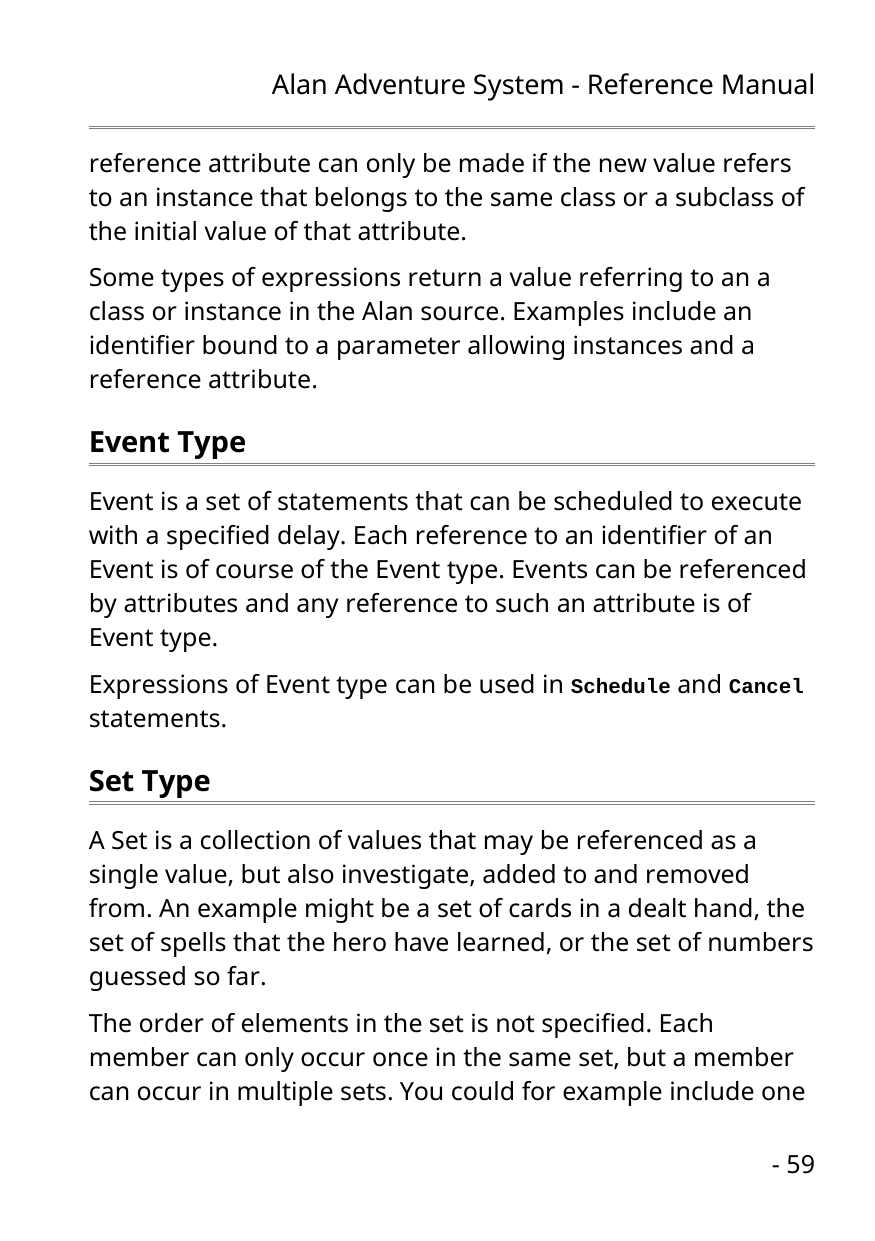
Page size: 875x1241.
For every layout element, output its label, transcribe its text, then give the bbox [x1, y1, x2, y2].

subtitle Set Type [88, 760, 815, 804]
text Some types of ex­pressions return a value referring to an a class or instance in the Alan source. Examples include an identifier bound to a parameter allowing instances and a reference attribute. [88, 260, 815, 396]
text reference attribute can only be made if the new value refers to an instance that belongs to the same class or a subclass of the initial value of that attribute. [88, 146, 815, 247]
text Event is a set of statements that can be scheduled to execute with a specified delay. Each reference to an identifier of an Event is of course of the Event type. Events can be referenced by attributes and any reference to such an attribute is of Event type. [88, 484, 815, 654]
text Expressions of Event type can be used in Schedule and Cancel statements. [88, 667, 815, 735]
subtitle Event Type [88, 421, 815, 465]
text The order of elements in the set is not specified. Each member can only occur once in the same set, but a member can occur in multiple sets. You could for example include one [88, 1006, 815, 1107]
text A Set is a collection of values that may be referenced as a single value, but also investigate, added to and removed from. An example might be a set of cards in a dealt hand, the set of spells that the hero have learned, or the set of numbers guessed so far. [88, 823, 815, 993]
